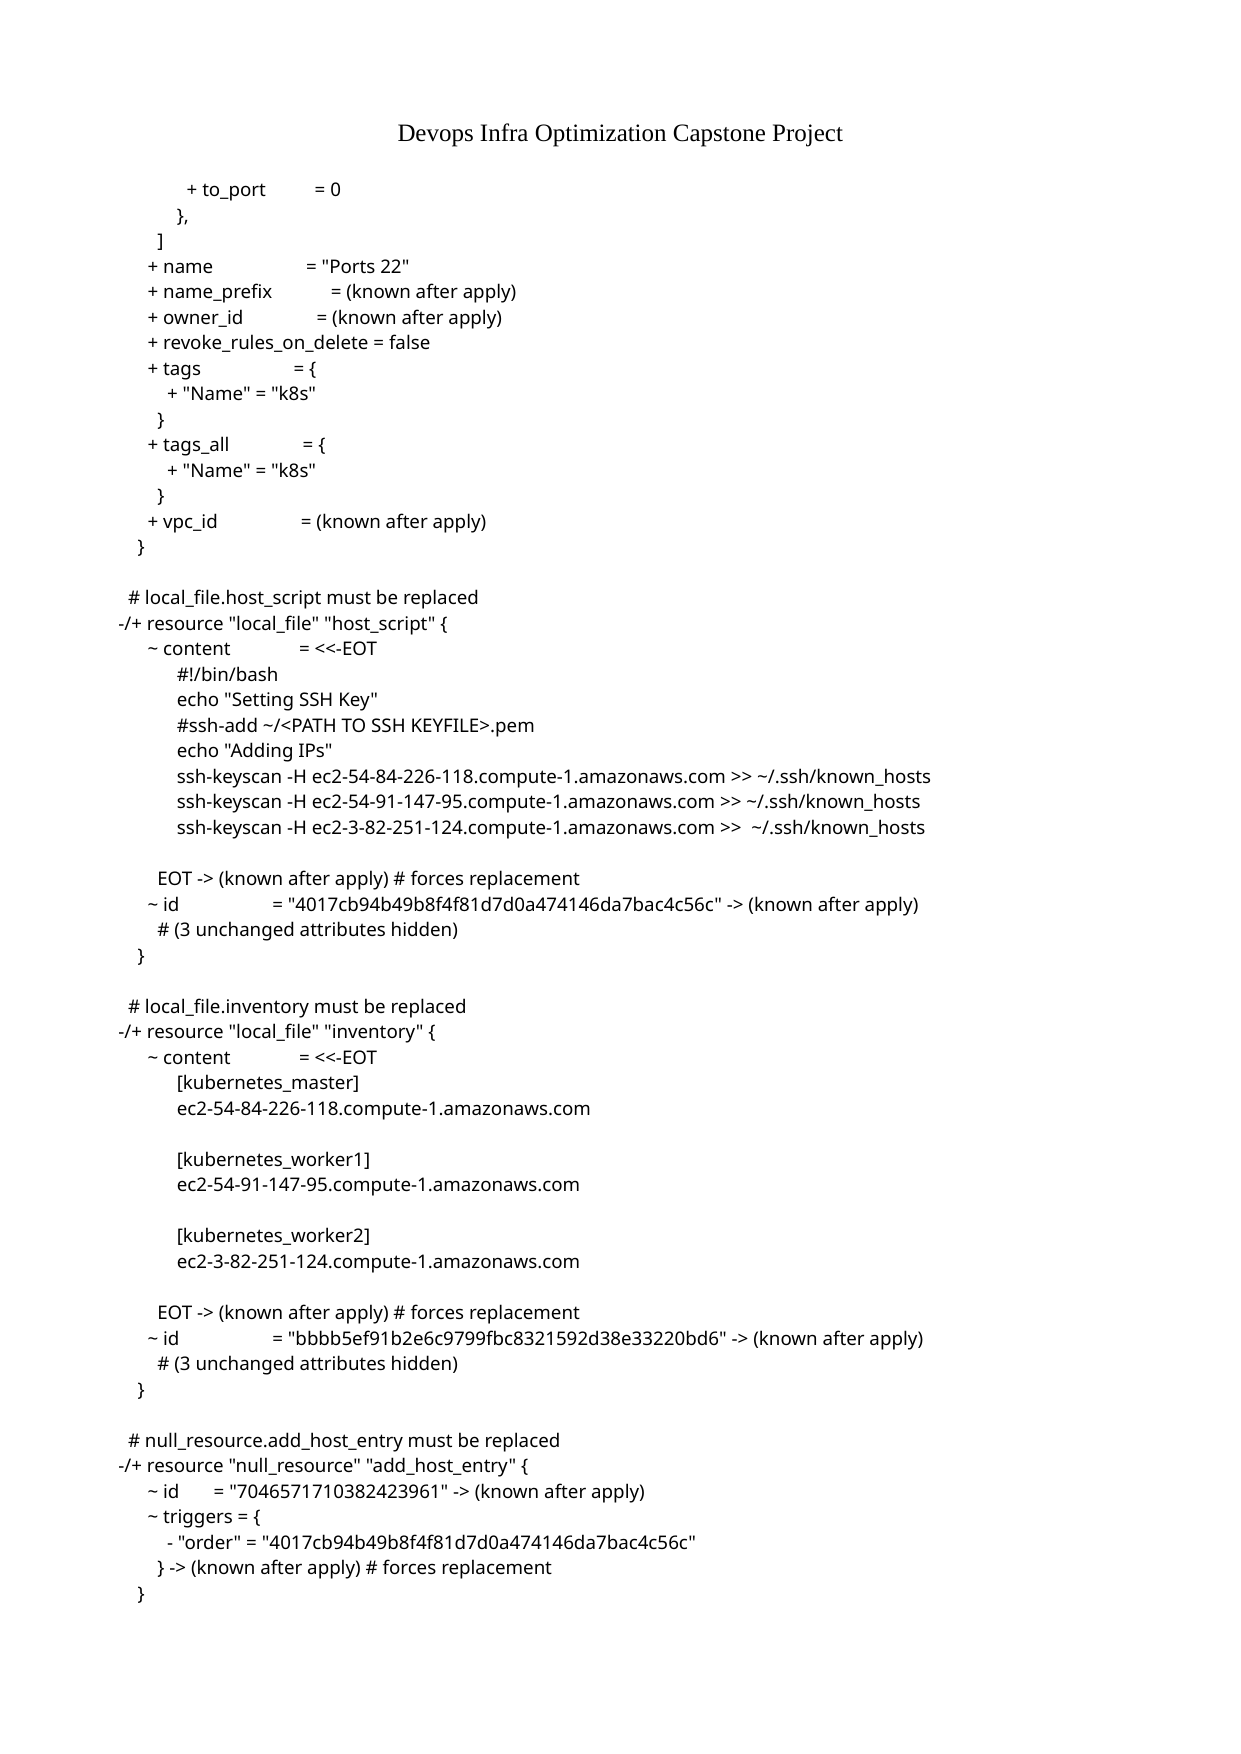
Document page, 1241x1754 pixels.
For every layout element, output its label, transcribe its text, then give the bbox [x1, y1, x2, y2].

text + "Name" = "k8s" [118, 381, 1122, 406]
text #!/bin/bash [118, 661, 1122, 687]
text # local_file.host_script must be replaced [118, 585, 1122, 610]
text [kubernetes_master] [118, 1069, 1122, 1095]
text ~ triggers = { [118, 1503, 1122, 1529]
text ~ content = <<-EOT [118, 636, 1122, 661]
text -/+ resource "null_resource" "add_host_entry" { [118, 1452, 1122, 1478]
text ec2-54-91-147-95.compute-1.amazonaws.com [118, 1172, 1122, 1197]
text ssh-keyscan -H ec2-54-91-147-95.compute-1.amazonaws.com >> ~/.ssh/known_hosts [118, 789, 1122, 814]
text ssh-keyscan -H ec2-54-84-226-118.compute-1.amazonaws.com >> ~/.ssh/known_hosts [118, 763, 1122, 789]
text #ssh-add ~/<PATH TO SSH KEYFILE>.pem [118, 712, 1122, 738]
text [kubernetes_worker2] [118, 1223, 1122, 1248]
text + vpc_id = (known after apply) [118, 508, 1122, 534]
text ~ id = "7046571710382423961" -> (known after apply) [118, 1478, 1122, 1503]
text + tags_all = { [118, 432, 1122, 457]
text ec2-54-84-226-118.compute-1.amazonaws.com [118, 1095, 1122, 1121]
text ~ id = "bbbb5ef91b2e6c9799fbc8321592d38e33220bd6" -> (known after apply) [118, 1325, 1122, 1350]
text + owner_id = (known after apply) [118, 304, 1122, 329]
text + tags = { [118, 355, 1122, 381]
text } -> (known after apply) # forces replacement [118, 1554, 1122, 1580]
text + "Name" = "k8s" [118, 457, 1122, 483]
text - "order" = "4017cb94b49b8f4f81d7d0a474146da7bac4c56c" [118, 1529, 1122, 1554]
text -/+ resource "local_file" "inventory" { [118, 1018, 1122, 1044]
text ec2-3-82-251-124.compute-1.amazonaws.com [118, 1248, 1122, 1274]
text }, [118, 202, 1122, 227]
text ~ content = <<-EOT [118, 1044, 1122, 1069]
text + name = "Ports 22" [118, 253, 1122, 278]
text ] [118, 227, 1122, 253]
text EOT -> (known after apply) # forces replacement [118, 865, 1122, 891]
text } [118, 406, 1122, 432]
text # (3 unchanged attributes hidden) [118, 1350, 1122, 1376]
text } [118, 534, 1122, 559]
text + to_port = 0 [118, 176, 1122, 202]
text + name_prefix = (known after apply) [118, 278, 1122, 304]
text } [118, 942, 1122, 967]
text -/+ resource "local_file" "host_script" { [118, 610, 1122, 636]
text [kubernetes_worker1] [118, 1146, 1122, 1172]
text ssh-keyscan -H ec2-3-82-251-124.compute-1.amazonaws.com >> ~/.ssh/known_hosts [118, 814, 1122, 840]
text # null_resource.add_host_entry must be replaced [118, 1427, 1122, 1452]
text echo "Adding IPs" [118, 738, 1122, 763]
text } [118, 483, 1122, 508]
text EOT -> (known after apply) # forces replacement [118, 1299, 1122, 1325]
text } [118, 1580, 1122, 1606]
text # (3 unchanged attributes hidden) [118, 916, 1122, 942]
text + revoke_rules_on_delete = false [118, 329, 1122, 355]
text } [118, 1376, 1122, 1401]
text echo "Setting SSH Key" [118, 687, 1122, 712]
text ~ id = "4017cb94b49b8f4f81d7d0a474146da7bac4c56c" -> (known after apply) [118, 891, 1122, 916]
text # local_file.inventory must be replaced [118, 993, 1122, 1018]
